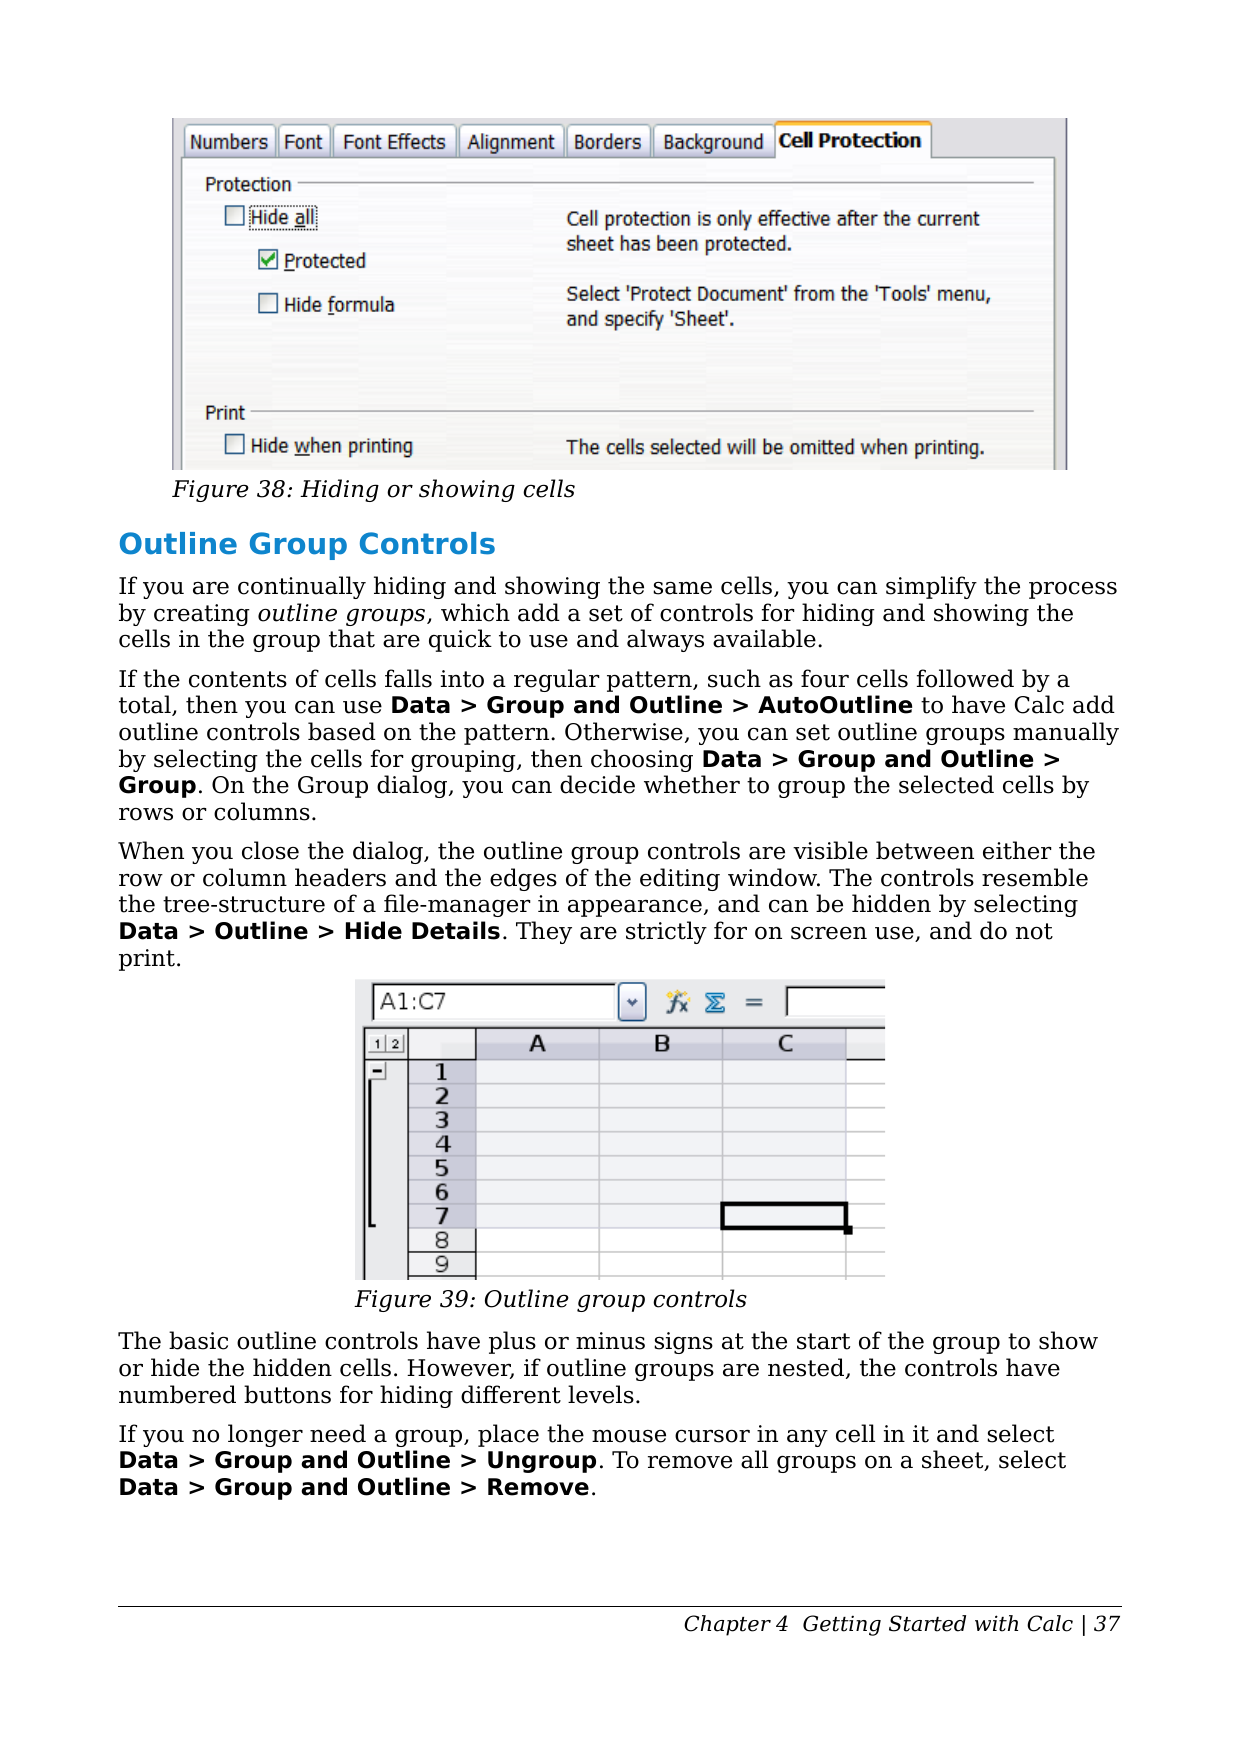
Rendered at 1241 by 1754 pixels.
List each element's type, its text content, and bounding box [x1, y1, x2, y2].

text If you no longer need a group, place the mouse cursor in any cell in it and select Data > Group and Outline > Ungroup. To remove all groups on a sheet, select Data > Group and Outline > Remove. [118, 1421, 1122, 1501]
text Figure 39: Outline group controls [355, 1286, 885, 1313]
picture [172, 118, 1069, 470]
text If you are continually hiding and showing the same cells, you can simplify the process by creating outline groups, which add a set of controls for hiding and showing the cells in the group that are quick to use and always available. [118, 573, 1122, 653]
text The basic outline controls have plus or minus signs at the start of the group to show or hide the hidden cells. However, if outline groups are nested, the controls have numbered buttons for hiding different levels. [118, 1328, 1122, 1408]
subtitle Outline Group Controls [118, 527, 1122, 561]
text When you close the dialog, the outline group controls are visible between either the row or column headers and the edges of the editing window. The controls resemble the tree-structure of a file-manager in appearance, and can be hidden by selecting Data > Outline > Hide Details. They are strictly for on screen use, and do not print. [118, 838, 1122, 972]
text Figure 38: Hiding or showing cells [172, 476, 1068, 503]
text If the contents of cells falls into a regular pattern, such as four cells followed by a total, then you can use Data > Group and Outline > AutoOutline to have Calc add outline controls based on the pattern. Otherwise, you can set outline groups manually by selecting the cells for grouping, then choosing Data > Group and Outline > Group. On the Group dialog, you can decide whether to group the selected cells by rows or columns. [118, 666, 1122, 826]
picture [355, 978, 886, 1280]
